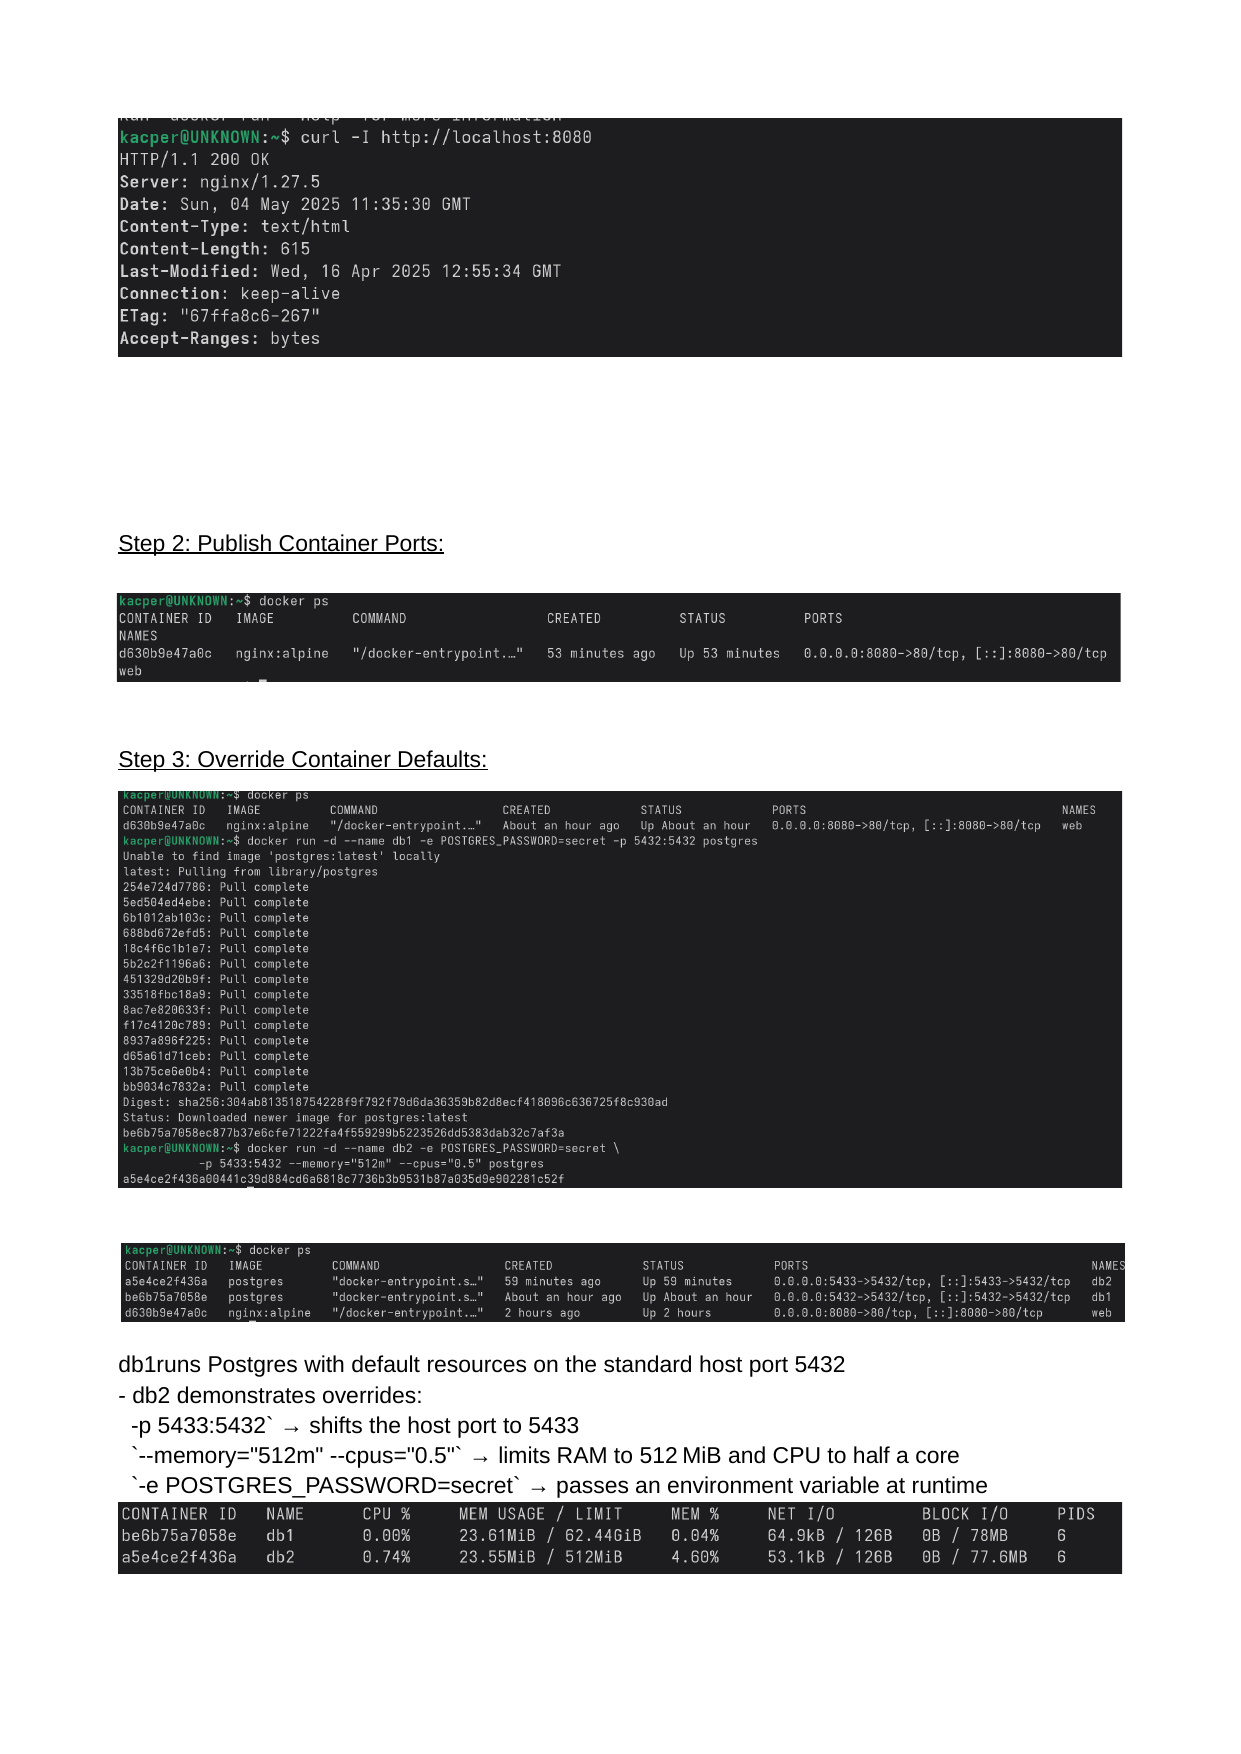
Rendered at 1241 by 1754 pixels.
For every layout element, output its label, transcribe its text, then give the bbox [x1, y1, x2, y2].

text [118, 1574, 1122, 1634]
picture [118, 1502, 1123, 1574]
text Step 3: Override Container Defaults: [118, 568, 1122, 773]
text - db2 demonstrates overrides: [118, 1382, 1122, 1408]
text `--memory="512m" --cpus="0.5"` → limits RAM to 512 MiB and CPU to half a core [118, 1442, 1122, 1468]
picture [121, 1243, 1125, 1322]
subtitle Step 2: Publish Container Ports: [118, 357, 1122, 556]
picture [116, 593, 1121, 682]
text db1runs Postgres with default resources on the standard host port 5432 [118, 1188, 1122, 1378]
picture [118, 791, 1123, 1188]
picture [118, 118, 1123, 357]
text -p 5433:5432` → shifts the host port to 5433 [118, 1412, 1122, 1438]
text `-e POSTGRES_PASSWORD=secret` → passes an environment variable at runtime [118, 1472, 1122, 1498]
